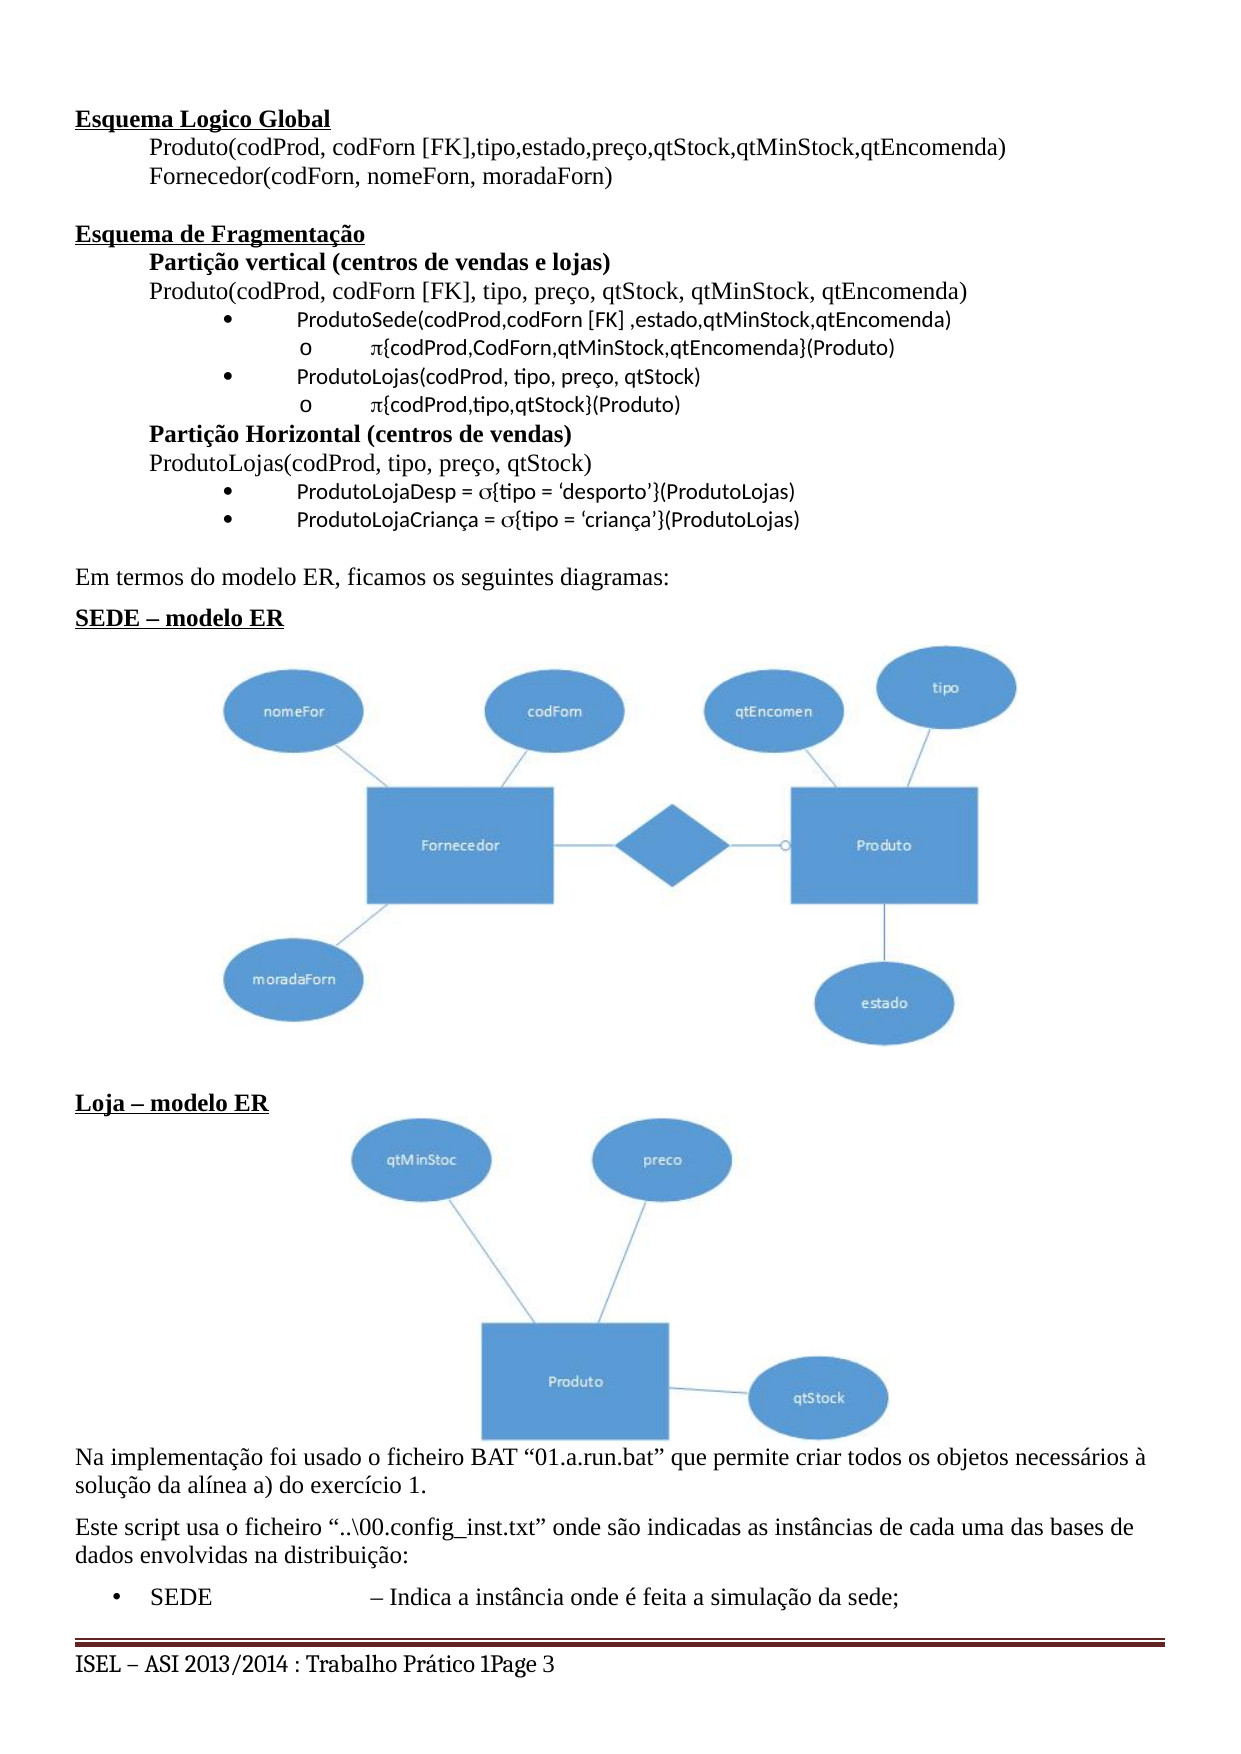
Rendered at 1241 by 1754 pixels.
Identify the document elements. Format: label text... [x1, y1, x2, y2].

text Partição vertical (centros de vendas e lojas) [149, 247, 1165, 276]
text Fornecedor(codForn, nomeForn, moradaForn) [149, 161, 1165, 190]
text Partição Horizontal (centros de vendas) [149, 419, 1165, 448]
picture [349, 1116, 891, 1442]
list ProdutoLojaCriança = {tipo = ‘criança’}(ProdutoLojas) [224, 505, 1165, 533]
picture [221, 644, 1019, 1047]
list ProdutoLojaDesp = {tipo = ‘desporto’}(ProdutoLojas) [224, 477, 1165, 505]
list ProdutoSede(codProd,codForn [FK] ,estado,qtMinStock,qtEncomenda) [224, 305, 1165, 333]
text Na implementação foi usado o ficheiro BAT “01.a.run.bat” que permite criar todos os objetos necessários à solução da alínea a) do exercício 1. [75, 1442, 1165, 1499]
text Produto(codProd, codForn [FK],tipo,estado,preço,qtStock,qtMinStock,qtEncomenda) [149, 132, 1165, 161]
text Esquema Logico Global [75, 104, 1165, 132]
list {codProd,tipo,qtStock}(Produto) [299, 390, 1165, 419]
text Loja – modelo ER [75, 1088, 1165, 1117]
text Este script usa o ficheiro “..\00.config_inst.txt” onde são indicadas as instâncias de cada uma das bases de dados envolvidas na distribuição: [75, 1512, 1165, 1569]
text SEDE – modelo ER [75, 603, 1165, 632]
list {codProd,CodForn,qtMinStock,qtEncomenda}(Produto) [299, 333, 1165, 362]
list ProdutoLojas(codProd, tipo, preço, qtStock) [224, 362, 1165, 390]
text ProdutoLojas(codProd, tipo, preço, qtStock) [149, 448, 1165, 477]
text Em termos do modelo ER, ficamos os seguintes diagramas: [75, 562, 1165, 590]
list SEDE – Indica a instância onde é feita a simulação da sede; [112, 1582, 1165, 1610]
text Produto(codProd, codForn [FK], tipo, preço, qtStock, qtMinStock, qtEncomenda) [149, 276, 1165, 305]
text Esquema de Fragmentação [75, 219, 1165, 247]
